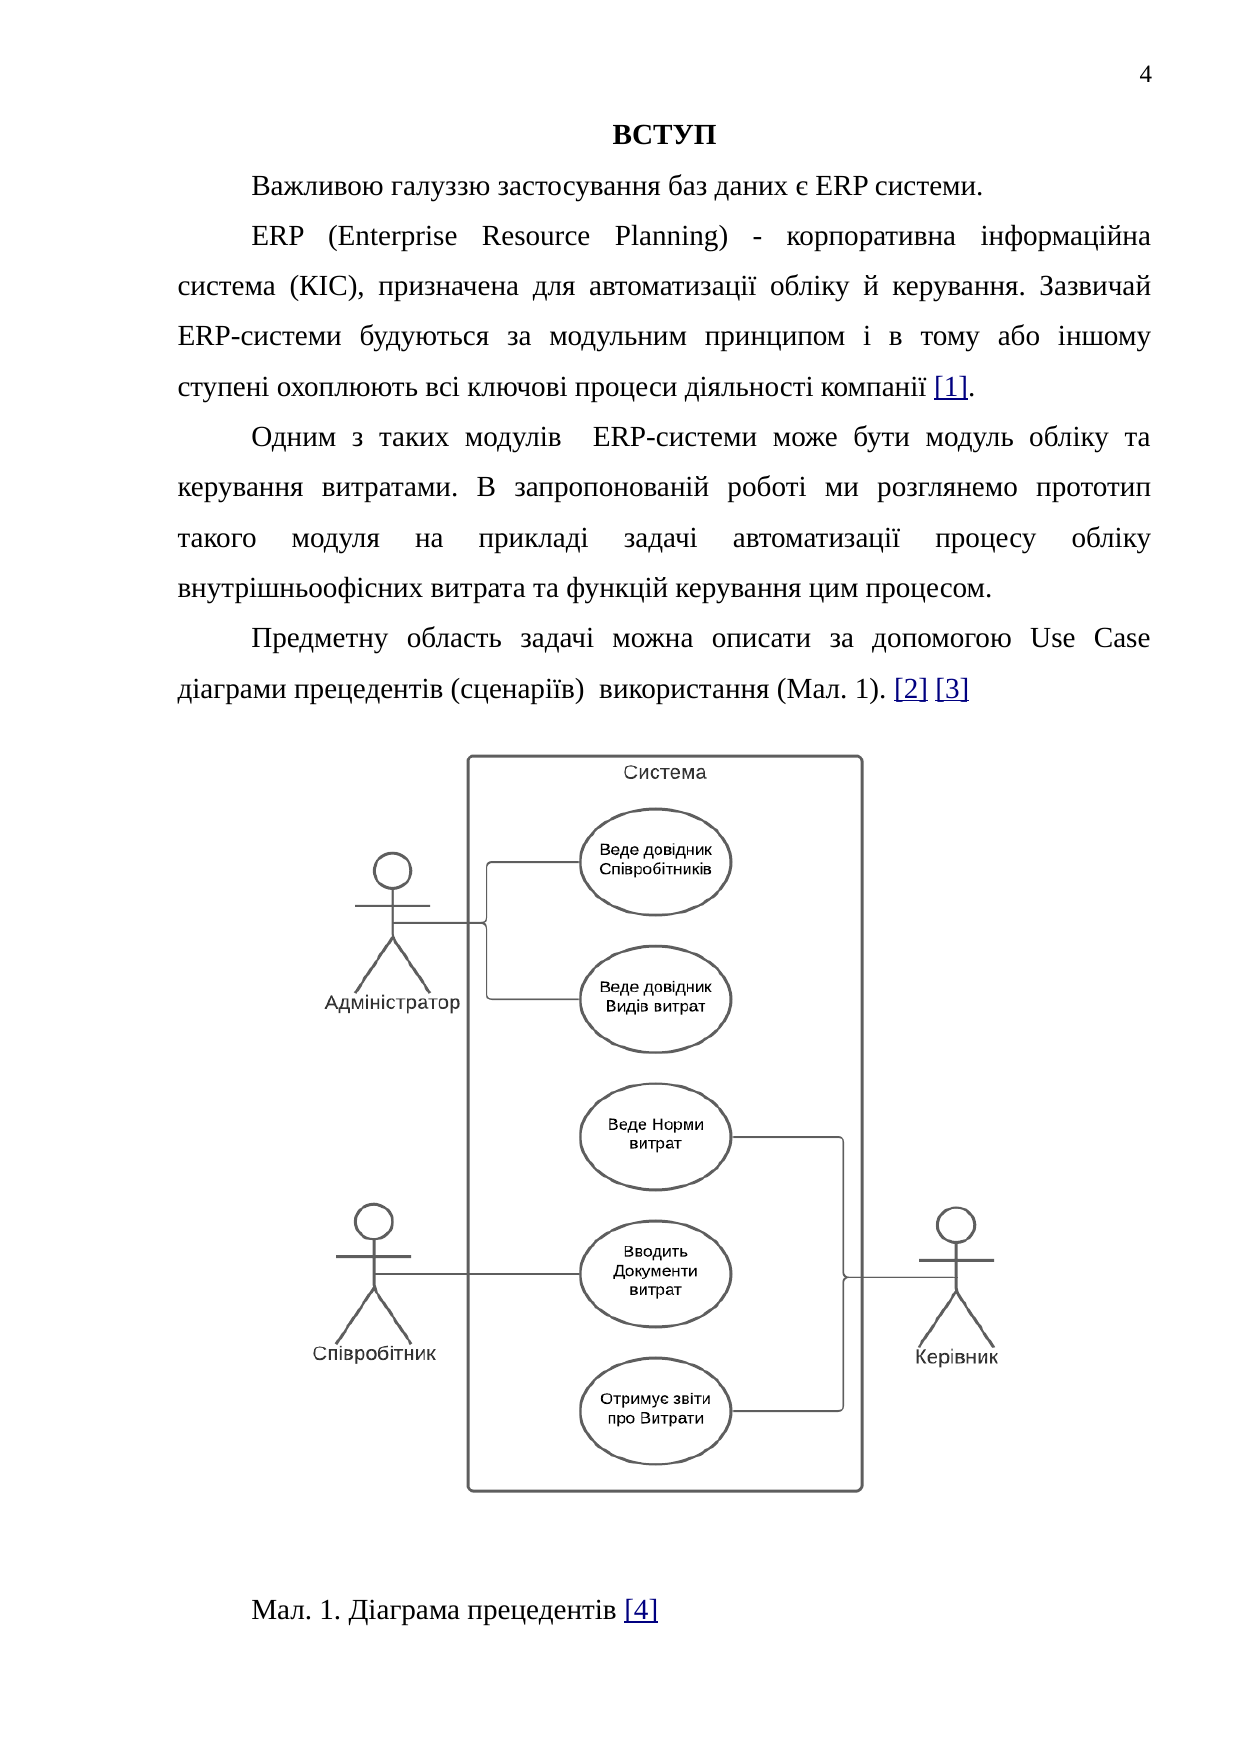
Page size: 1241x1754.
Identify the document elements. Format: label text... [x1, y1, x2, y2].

text Мал. 1. Діаграма прецедентів [4] [177, 1592, 1152, 1626]
text Предметну область задачі можна описати за допомогою Use Case діаграми прецедентів (сценаріїв) використання (Мал. 1). [2] [3] [177, 620, 1152, 704]
picture [223, 721, 1105, 1526]
text ERP (Enterprise Resource Planning) - корпоративна інформаційна система (КІС), призначена для автоматизації обліку й керування. Зазвичай ERP-системи будуються за модульним принципом і в тому або іншому ступені охоплюють всі ключові процеси діяльності компанії [1]. [177, 218, 1152, 402]
text Одним з таких модулів ERP-системи може бути модуль обліку та керування витратами. В запропонованій роботі ми розглянемо прототип такого модуля на прикладі задачі автоматизації процесу обліку внутрішньоофісних витрата та функцій керування цим процесом. [177, 419, 1152, 604]
subtitle Вступ [177, 117, 1152, 151]
text Важливою галуззю застосування баз даних є ERP системи. [177, 168, 1152, 201]
